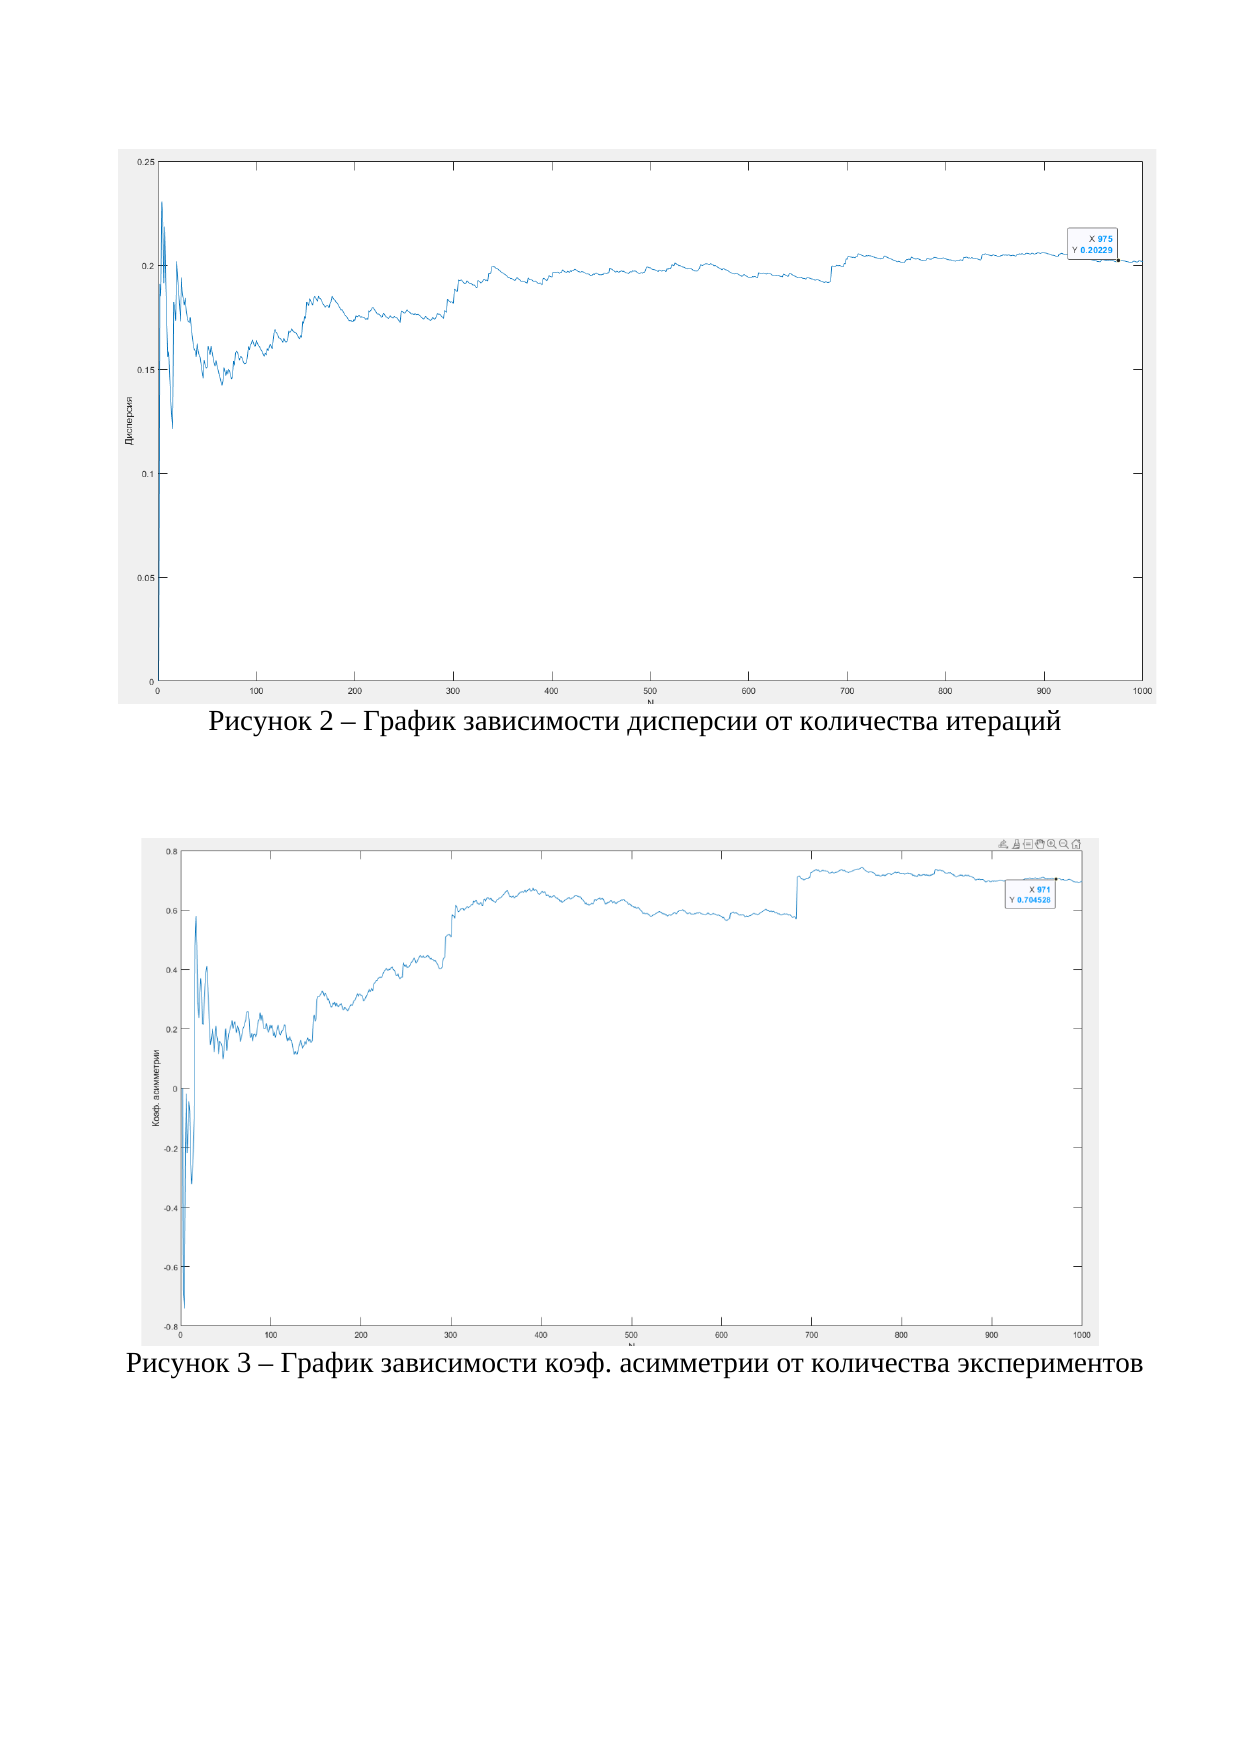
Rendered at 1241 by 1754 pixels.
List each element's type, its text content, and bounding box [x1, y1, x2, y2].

picture [141, 838, 1099, 1346]
text Рисунок 2 – График зависимости дисперсии от количества итераций [118, 704, 1152, 737]
text Рисунок 3 – График зависимости коэф. асимметрии от количества экспериментов [118, 827, 1152, 1379]
picture [118, 149, 1157, 704]
